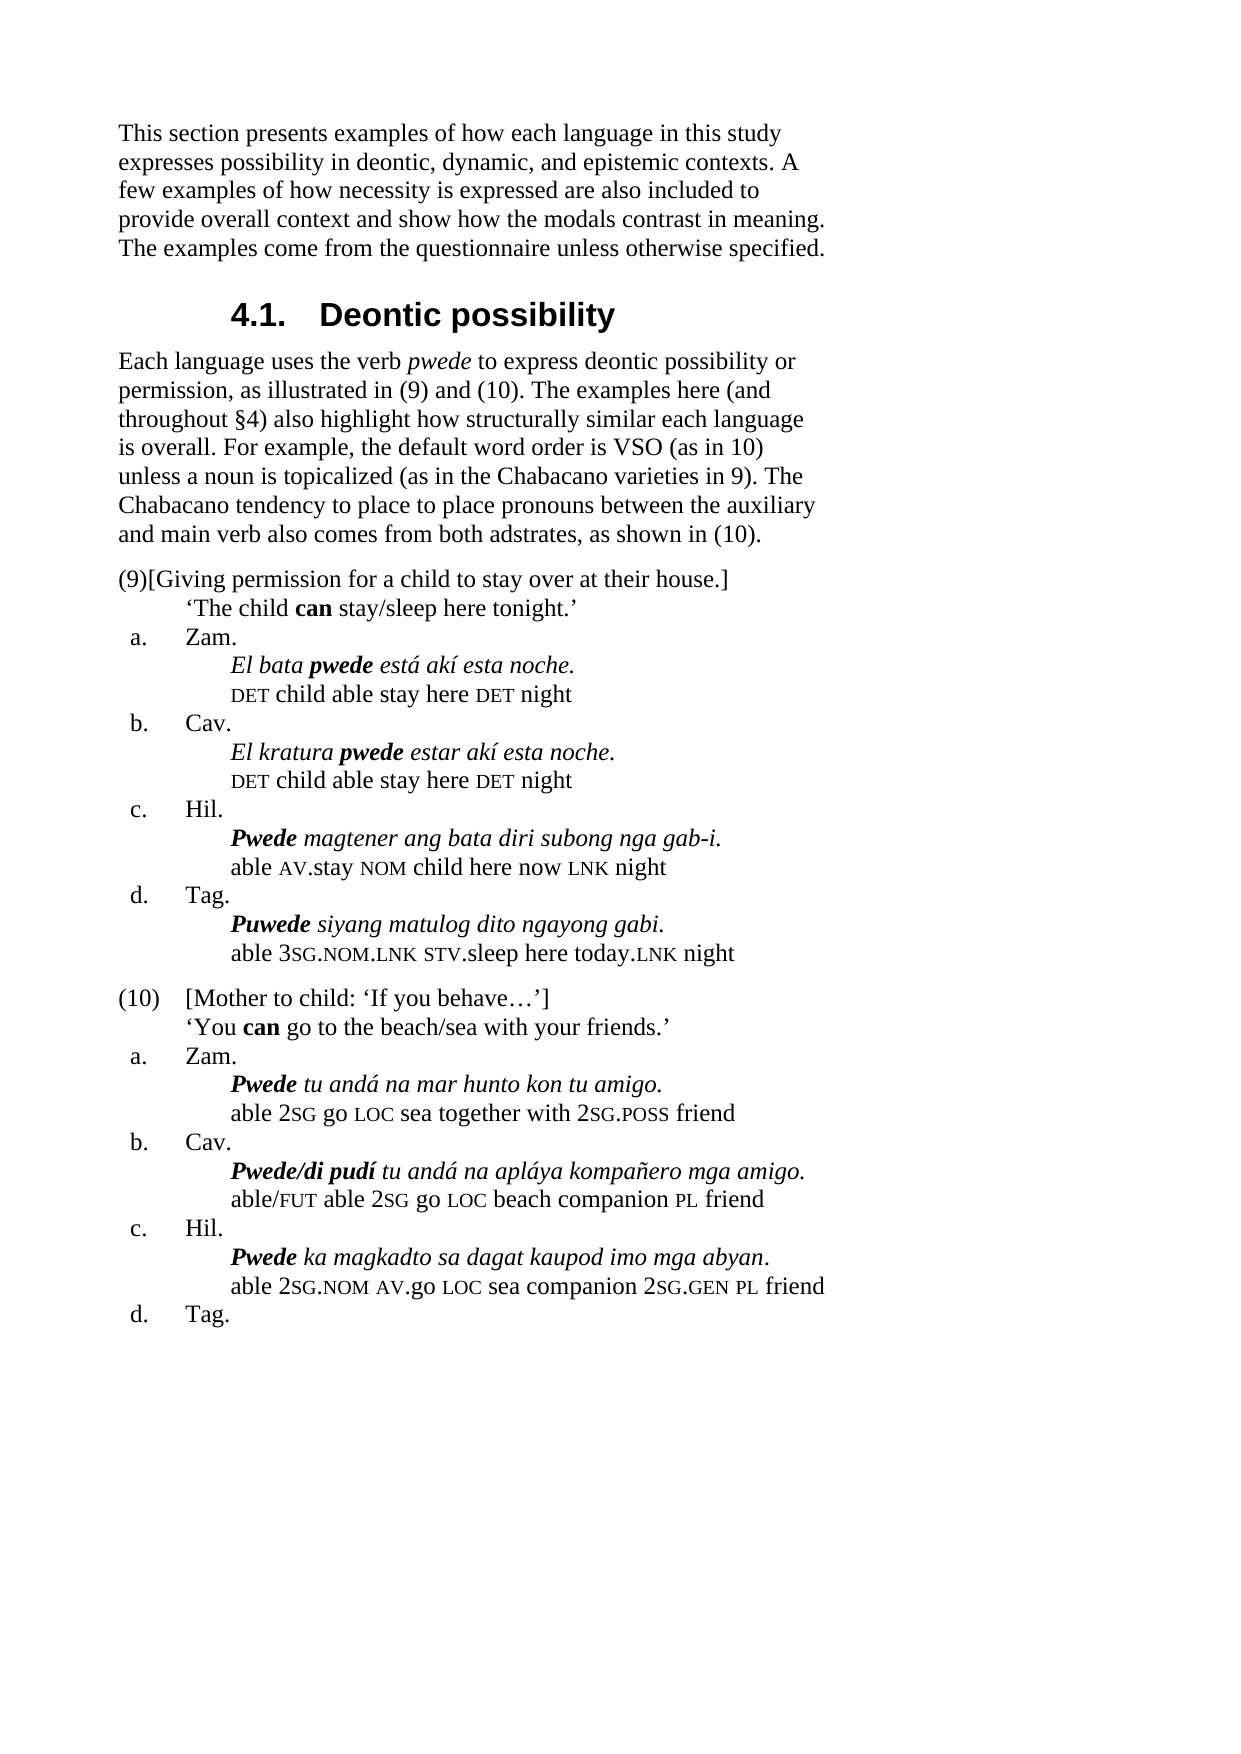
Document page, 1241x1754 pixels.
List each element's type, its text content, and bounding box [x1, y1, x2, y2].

text Pwede ka magkadto sa dagat kaupod imo mga abyan. [230, 1242, 827, 1271]
text Pwede/di pudí tu andá na apláya kompañero mga amigo. [230, 1156, 827, 1184]
list Cav. [130, 708, 827, 737]
text det child able stay here det night [231, 765, 827, 794]
text able 3sg.nom.lnk stv.sleep here today.lnk night [231, 938, 827, 967]
list Zam. [130, 622, 827, 650]
list [Giving permission for a child to stay over at their house.] [118, 564, 827, 593]
text Pwede tu andá na mar hunto kon tu amigo. [230, 1069, 827, 1098]
text able/fut able 2sg go loc beach companion pl friend [231, 1184, 827, 1213]
text able 2sg go loc sea together with 2sg.poss friend [230, 1098, 827, 1127]
text El bata pwede está akí esta noche. [230, 650, 827, 679]
text This section presents examples of how each language in this study expresses possibility in deontic, dynamic, and epistemic contexts. A few examples of how necessity is expressed are also included to provide overall context and show how the modals contrast in meaning. The examples come from the questionnaire unless otherwise specified. [118, 118, 827, 262]
text El kratura pwede estar akí esta noche. [230, 737, 827, 765]
text able av.stay nom child here now lnk night [230, 852, 827, 880]
list Deontic possibility [231, 295, 827, 334]
text Puwede siyang matulog dito ngayong gabi. [230, 909, 827, 938]
list Hil. [130, 1213, 827, 1242]
list Cav. [130, 1127, 827, 1156]
list Tag. [130, 1299, 827, 1328]
list Hil. [130, 794, 827, 823]
list [Mother to child: ‘If you behave…’] [118, 983, 827, 1012]
list Zam. [130, 1041, 827, 1069]
text det child able stay here det night [230, 679, 827, 708]
text ‘You can go to the beach/sea with your friends.’ [130, 1012, 827, 1041]
list Tag. [130, 880, 827, 909]
text Each language uses the verb pwede to express deontic possibility or permission, as illustrated in (9) and (10). The examples here (and throughout §4) also highlight how structurally similar each language is overall. For example, the default word order is VSO (as in 10) unless a noun is topicalized (as in the Chabacano varieties in 9). The Chabacano tendency to place to place pronouns between the auxiliary and main verb also comes from both adstrates, as shown in (10). [118, 346, 827, 547]
text able 2sg.nom av.go loc sea companion 2sg.gen pl friend [230, 1271, 827, 1299]
text ‘The child can stay/sleep here tonight.’ [130, 593, 827, 622]
text Pwede magtener ang bata diri subong nga gab-i. [230, 823, 827, 852]
